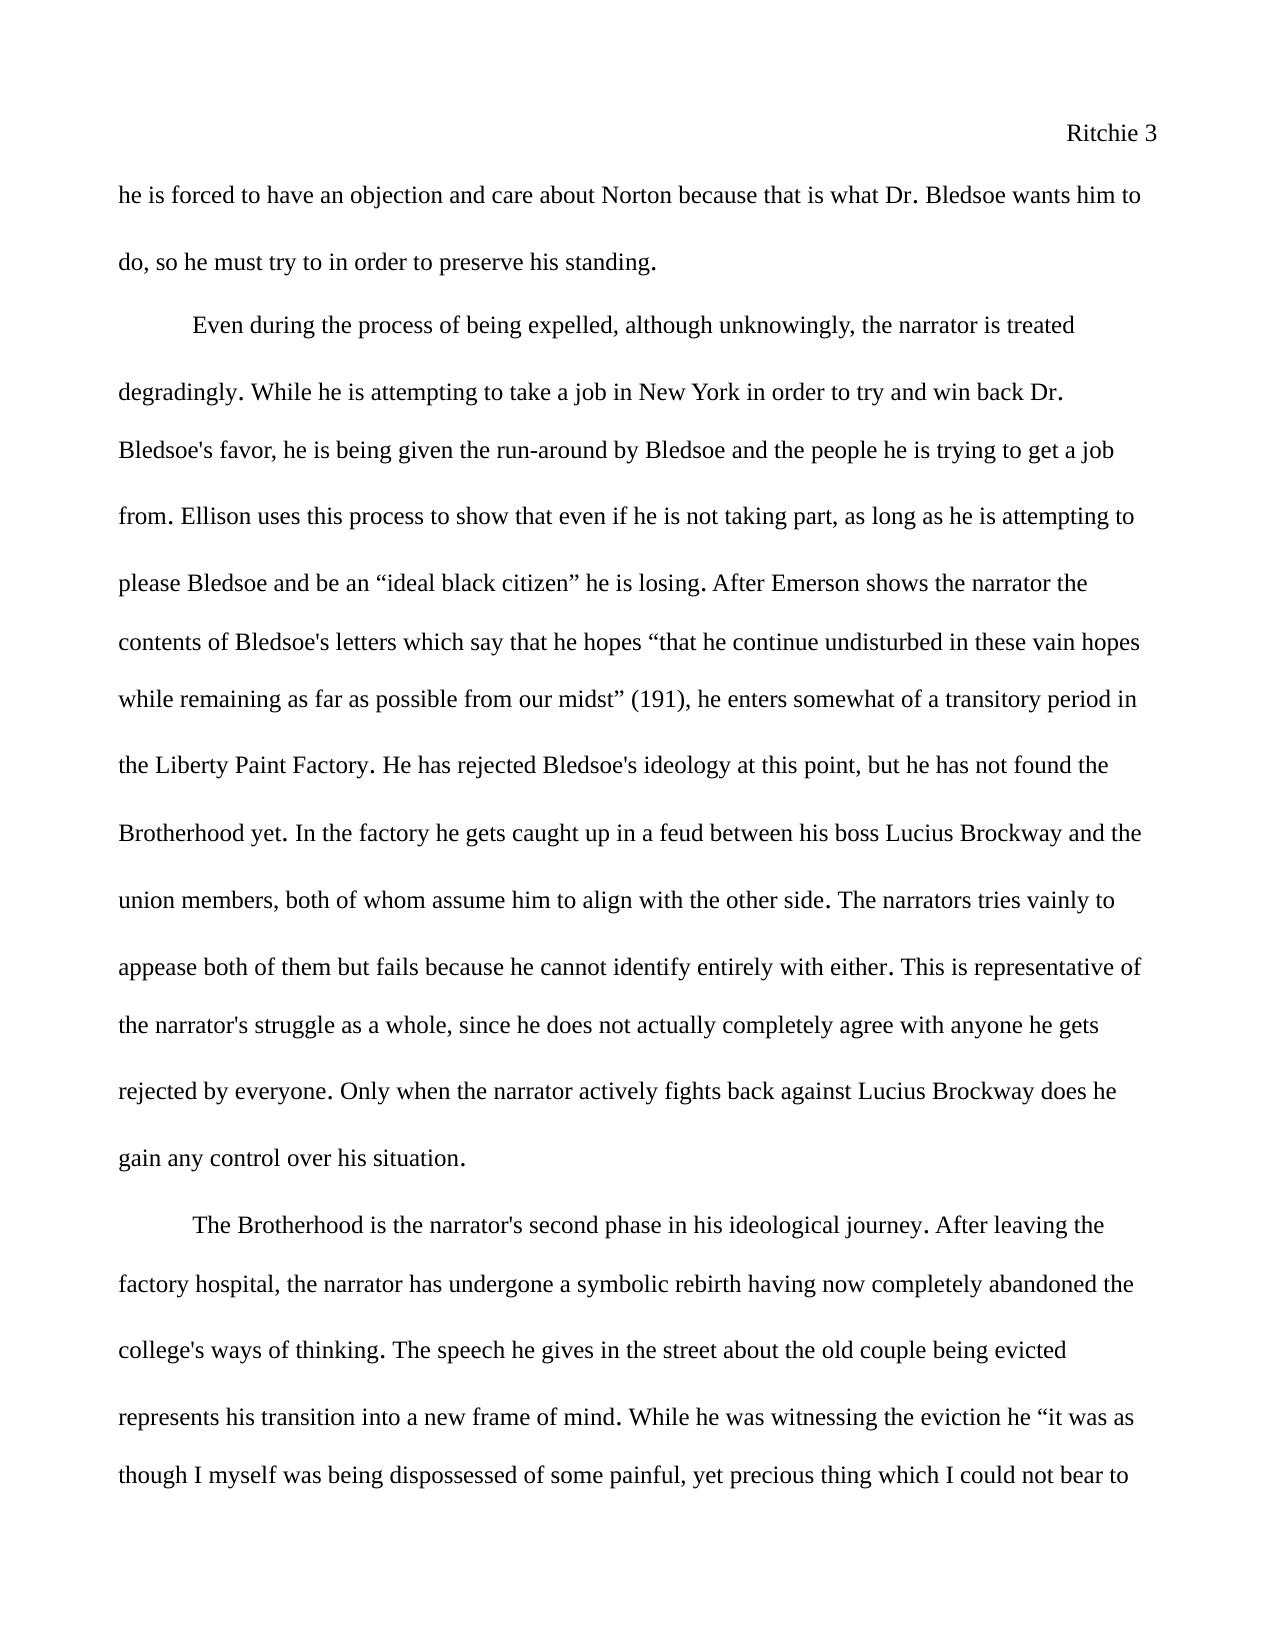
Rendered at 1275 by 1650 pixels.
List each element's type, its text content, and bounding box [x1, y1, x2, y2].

text Even during the process of being expelled, although unknowingly, the narrator is treated degradingly. While he is attempting to take a job in New York in order to try and win back Dr. Bledsoe's favor, he is being given the run-around by Bledsoe and the people he is trying to get a job from. Ellison uses this process to show that even if he is not taking part, as long as he is attempting to please Bledsoe and be an “ideal black citizen” he is losing. After Emerson shows the narrator the contents of Bledsoe's letters which say that he hopes “that he continue undisturbed in these vain hopes while remaining as far as possible from our midst” (191), he enters somewhat of a transitory period in the Liberty Paint Factory. He has rejected Bledsoe's ideology at this point, but he has not found the Brotherhood yet. In the factory he gets caught up in a feud between his boss Lucius Brockway and the union members, both of whom assume him to align with the other side. The narrators tries vainly to appease both of them but fails because he cannot identify entirely with either. This is representative of the narrator's struggle as a whole, since he does not actually completely agree with anyone he gets rejected by everyone. Only when the narrator actively fights back against Lucius Brockway does he gain any control over his situation. [118, 311, 1157, 1173]
text The Brotherhood is the narrator's second phase in his ideological journey. After leaving the factory hospital, the narrator has undergone a symbolic rebirth having now completely abandoned the college's ways of thinking. The speech he gives in the street about the old couple being evicted represents his transition into a new frame of mind. While he was witnessing the eviction he “it was as though I myself was being dispossessed of some painful, yet precious thing which I could not bear to [118, 1207, 1157, 1489]
text he is forced to have an objection and care about Norton because that is what Dr. Bledsoe wants him to do, so he must try to in order to preserve his standing. [118, 176, 1157, 277]
